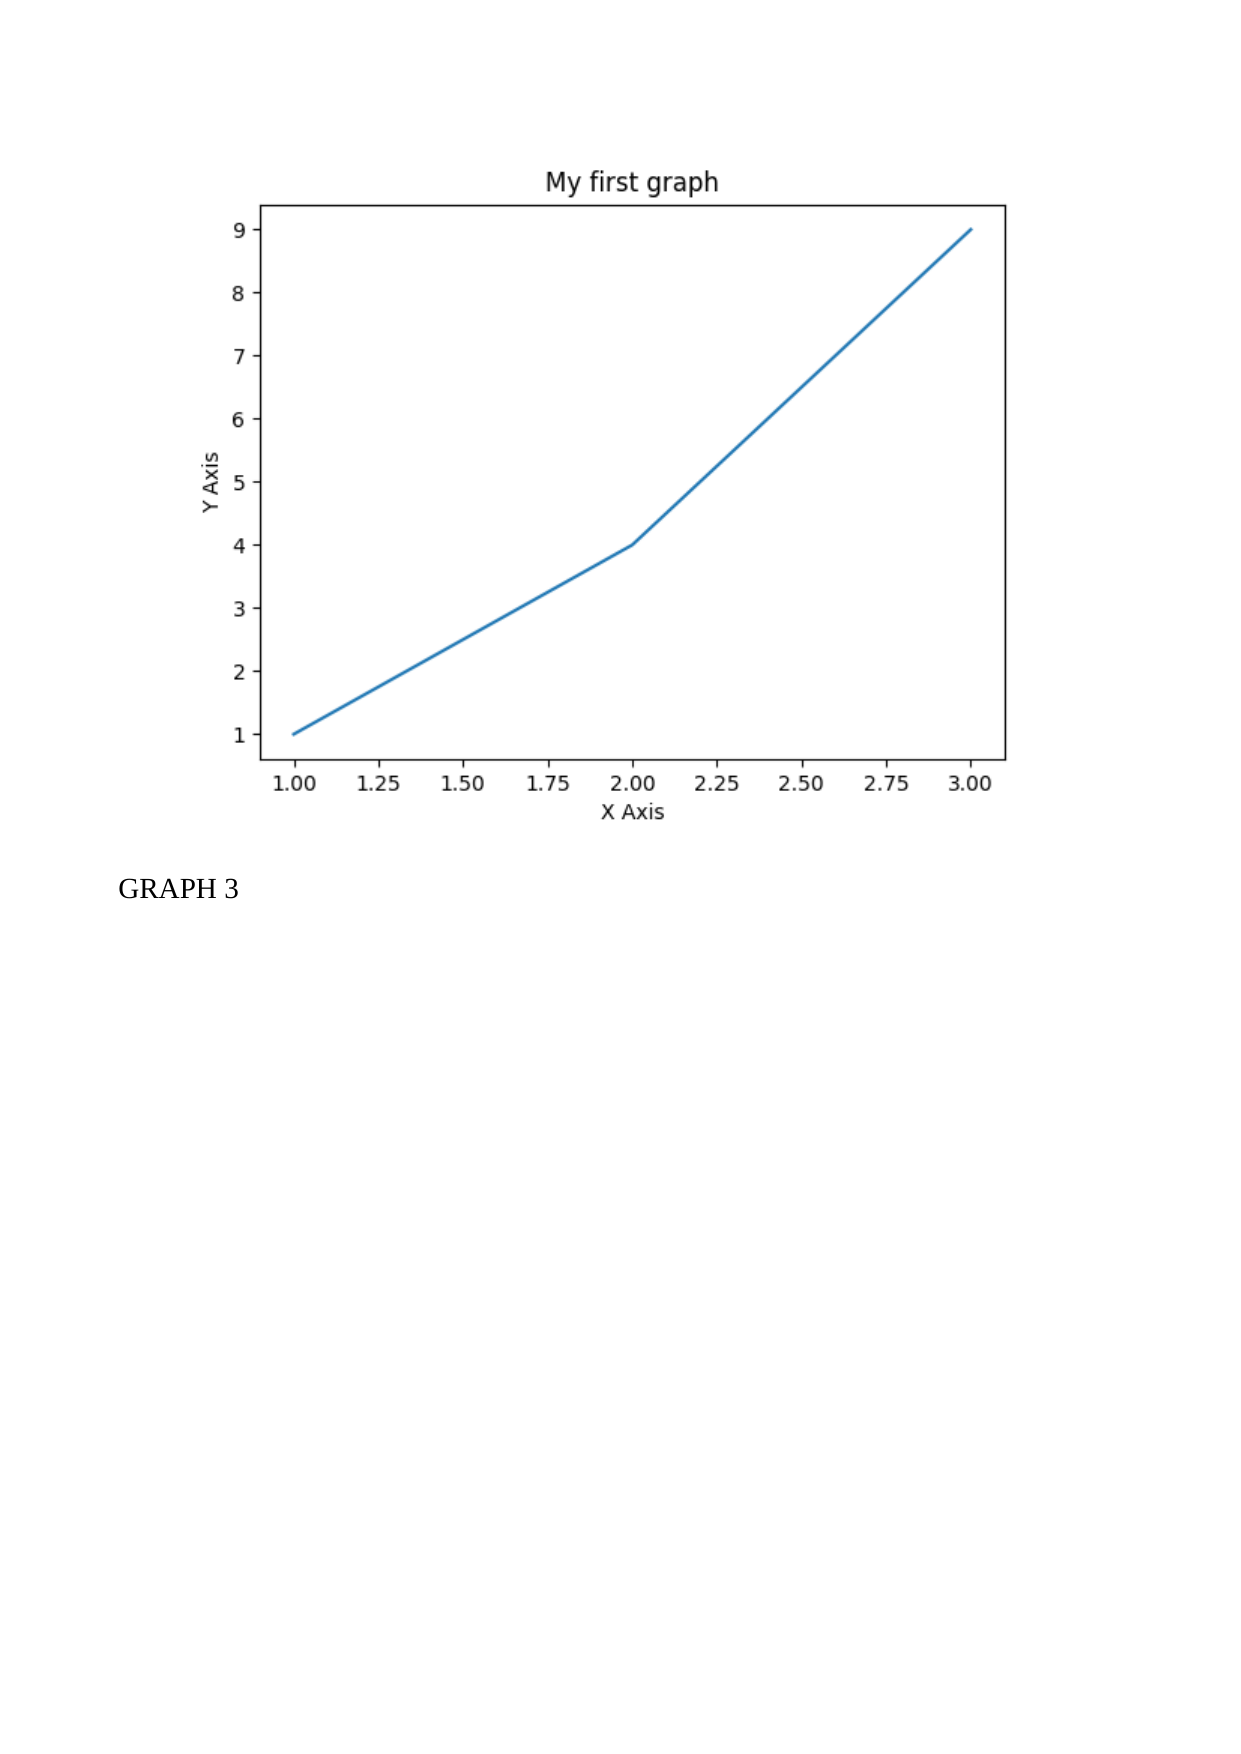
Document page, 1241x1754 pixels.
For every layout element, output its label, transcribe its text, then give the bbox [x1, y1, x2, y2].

picture [140, 118, 1100, 839]
text GRAPH 3 [118, 872, 1122, 905]
